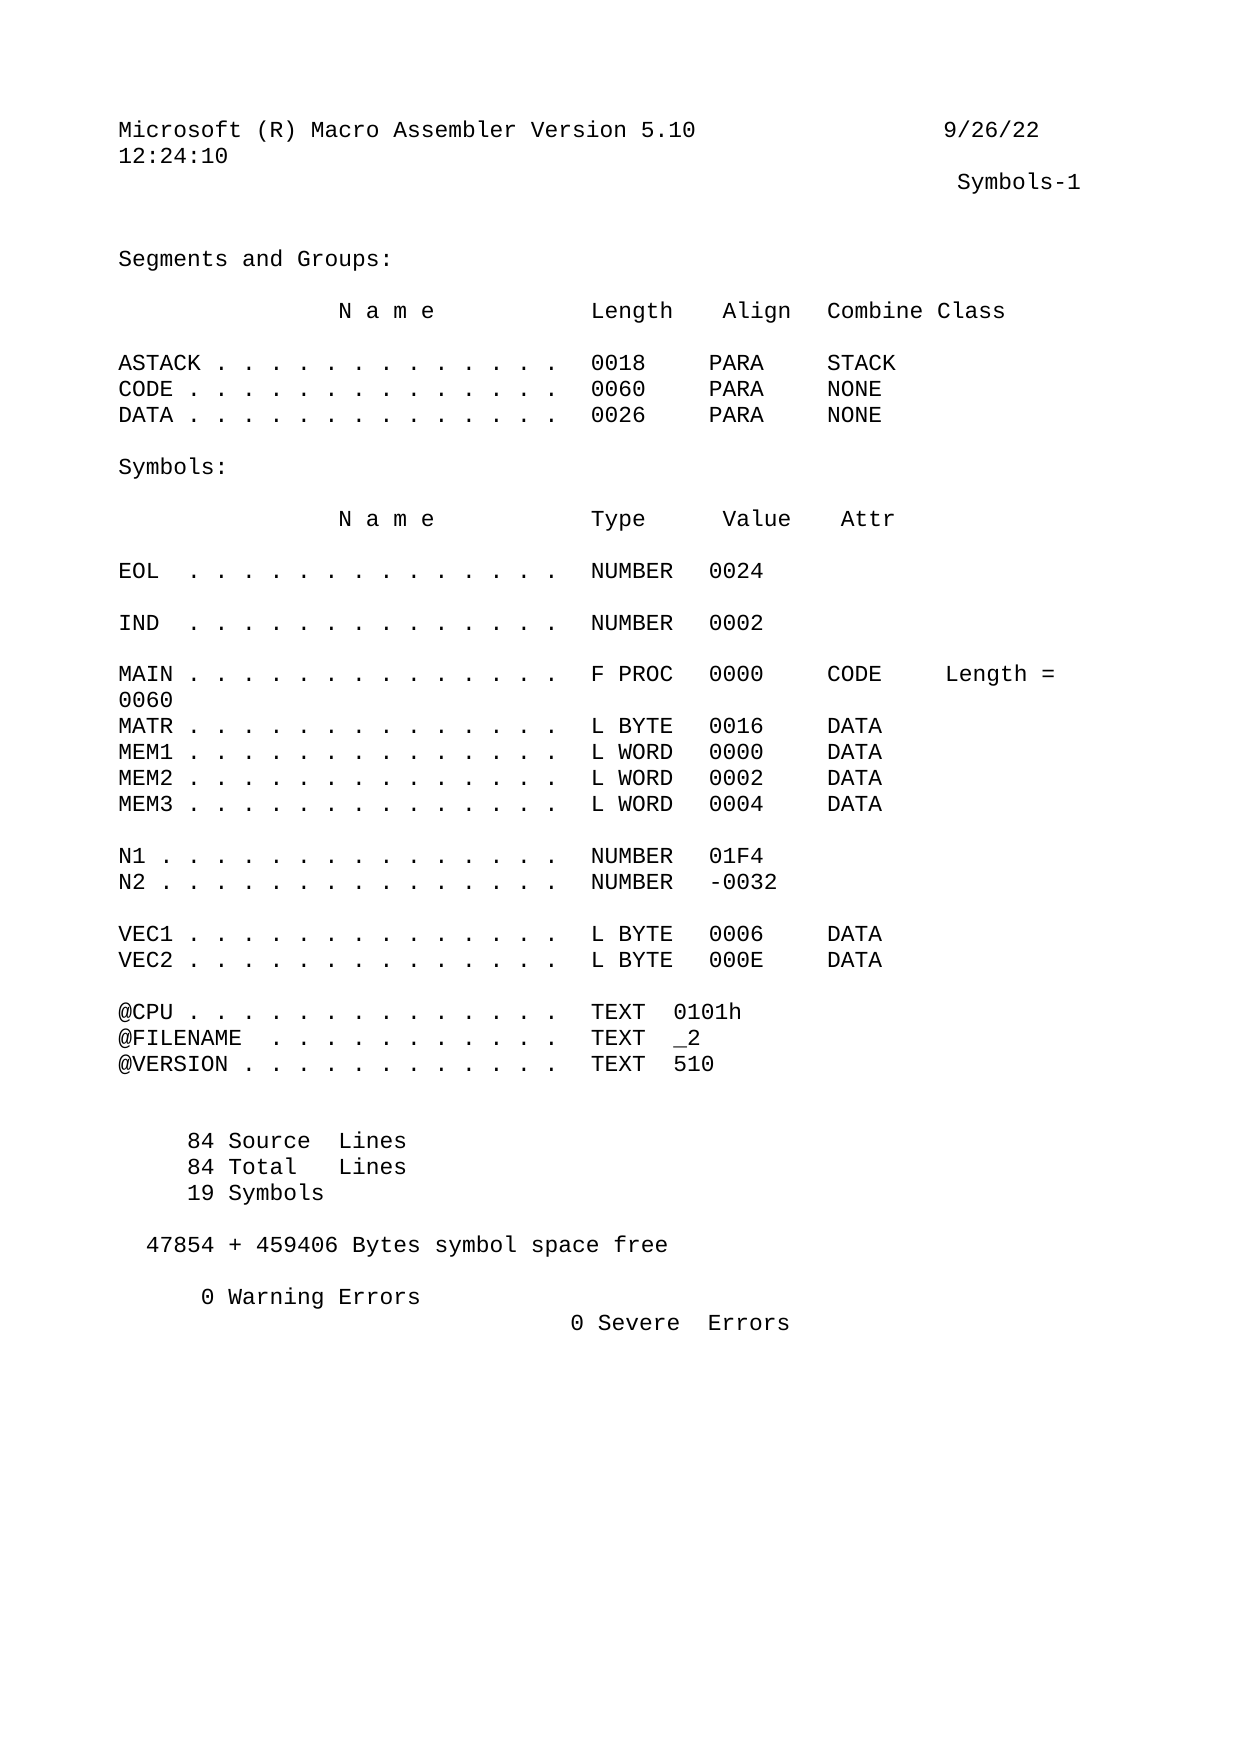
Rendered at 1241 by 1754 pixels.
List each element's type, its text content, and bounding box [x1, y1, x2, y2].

text @VERSION . . . . . . . . . . . . TEXT 510 [118, 1052, 1122, 1078]
text N a m e Type Value Attr [118, 507, 1122, 533]
text Symbols: [118, 455, 1122, 481]
text N a m e Length Align Combine Class [118, 300, 1122, 326]
text Symbols-1 [118, 170, 1122, 196]
text IND . . . . . . . . . . . . . . NUMBER 0002 [118, 611, 1122, 637]
text N1 . . . . . . . . . . . . . . . NUMBER 01F4 [118, 844, 1122, 870]
text ASTACK . . . . . . . . . . . . . 0018 PARA STACK [118, 352, 1122, 377]
text MEM2 . . . . . . . . . . . . . . L WORD 0002 DATA [118, 767, 1122, 792]
text MEM1 . . . . . . . . . . . . . . L WORD 0000 DATA [118, 741, 1122, 767]
text @CPU . . . . . . . . . . . . . . TEXT 0101h [118, 1000, 1122, 1026]
text EOL . . . . . . . . . . . . . . NUMBER 0024 [118, 559, 1122, 585]
text N2 . . . . . . . . . . . . . . . NUMBER -0032 [118, 870, 1122, 896]
text MEM3 . . . . . . . . . . . . . . L WORD 0004 DATA [118, 792, 1122, 818]
text Microsoft (R) Macro Assembler Version 5.10 9/26/22 12:24:10 [118, 118, 1122, 170]
text 47854 + 459406 Bytes symbol space free [118, 1233, 1122, 1259]
text 0 Warning Errors [118, 1285, 1122, 1311]
text @FILENAME . . . . . . . . . . . TEXT _2 [118, 1026, 1122, 1052]
text DATA . . . . . . . . . . . . . . 0026 PARA NONE [118, 403, 1122, 429]
text Segments and Groups: [118, 248, 1122, 274]
text 84 Source Lines [118, 1130, 1122, 1156]
text 84 Total Lines [118, 1156, 1122, 1182]
text VEC1 . . . . . . . . . . . . . . L BYTE 0006 DATA [118, 922, 1122, 948]
text VEC2 . . . . . . . . . . . . . . L BYTE 000E DATA [118, 948, 1122, 974]
text MATR . . . . . . . . . . . . . . L BYTE 0016 DATA [118, 715, 1122, 741]
text 0 Severe Errors [156, 1311, 1122, 1337]
text MAIN . . . . . . . . . . . . . . F PROC 0000 CODE Length = 0060 [118, 663, 1122, 715]
text 19 Symbols [118, 1182, 1122, 1207]
text CODE . . . . . . . . . . . . . . 0060 PARA NONE [118, 377, 1122, 403]
